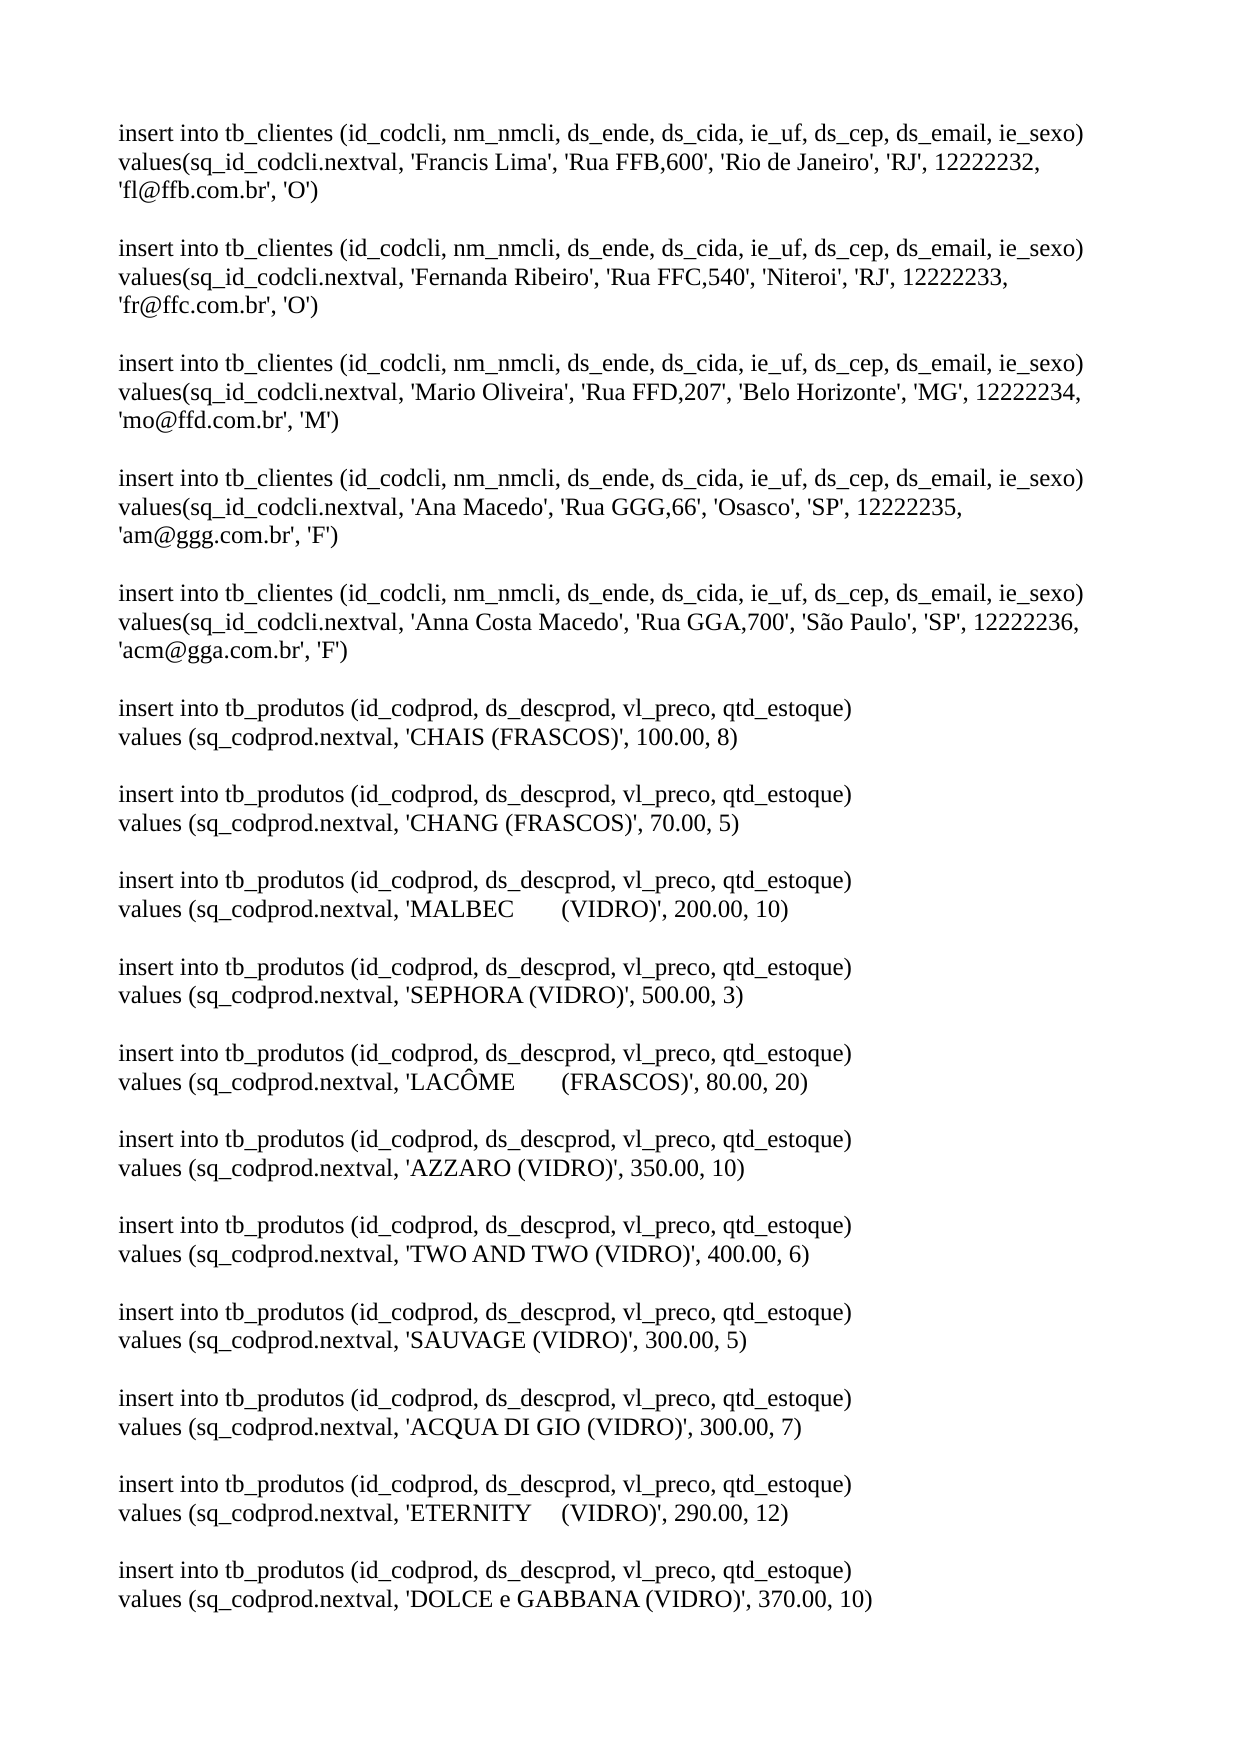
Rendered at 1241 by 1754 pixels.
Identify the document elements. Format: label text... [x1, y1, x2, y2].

text insert into tb_clientes (id_codcli, nm_nmcli, ds_ende, ds_cida, ie_uf, ds_cep, ds_email, ie_sexo) [118, 348, 1122, 377]
text values (sq_codprod.nextval, 'TWO AND TWO (VIDRO)', 400.00, 6) [118, 1239, 1122, 1268]
text insert into tb_produtos (id_codprod, ds_descprod, vl_preco, qtd_estoque) [118, 1211, 1122, 1239]
text values (sq_codprod.nextval, 'CHAIS (FRASCOS)', 100.00, 8) [118, 722, 1122, 751]
text values (sq_codprod.nextval, 'SEPHORA (VIDRO)', 500.00, 3) [118, 981, 1122, 1009]
text insert into tb_produtos (id_codprod, ds_descprod, vl_preco, qtd_estoque) [118, 693, 1122, 722]
text insert into tb_produtos (id_codprod, ds_descprod, vl_preco, qtd_estoque) [118, 1124, 1122, 1153]
text values(sq_id_codcli.nextval, 'Francis Lima', 'Rua FFB,600', 'Rio de Janeiro', 'RJ', 12222232, 'fl@ffb.com.br', 'O') [118, 147, 1122, 204]
text values(sq_id_codcli.nextval, 'Mario Oliveira', 'Rua FFD,207', 'Belo Horizonte', 'MG', 12222234, 'mo@ffd.com.br', 'M') [118, 377, 1122, 434]
text insert into tb_produtos (id_codprod, ds_descprod, vl_preco, qtd_estoque) [118, 1469, 1122, 1498]
text values (sq_codprod.nextval, 'ACQUA DI GIO (VIDRO)', 300.00, 7) [118, 1412, 1122, 1441]
text insert into tb_produtos (id_codprod, ds_descprod, vl_preco, qtd_estoque) [118, 1383, 1122, 1412]
text insert into tb_produtos (id_codprod, ds_descprod, vl_preco, qtd_estoque) [118, 1556, 1122, 1584]
text values (sq_codprod.nextval, 'DOLCE e GABBANA (VIDRO)', 370.00, 10) [118, 1584, 1122, 1613]
text values(sq_id_codcli.nextval, 'Fernanda Ribeiro', 'Rua FFC,540', 'Niteroi', 'RJ', 12222233, 'fr@ffc.com.br', 'O') [118, 262, 1122, 319]
text insert into tb_clientes (id_codcli, nm_nmcli, ds_ende, ds_cida, ie_uf, ds_cep, ds_email, ie_sexo) [118, 118, 1122, 147]
text insert into tb_produtos (id_codprod, ds_descprod, vl_preco, qtd_estoque) [118, 779, 1122, 808]
text insert into tb_clientes (id_codcli, nm_nmcli, ds_ende, ds_cida, ie_uf, ds_cep, ds_email, ie_sexo) [118, 233, 1122, 262]
text values(sq_id_codcli.nextval, 'Ana Macedo', 'Rua GGG,66', 'Osasco', 'SP', 12222235, 'am@ggg.com.br', 'F') [118, 492, 1122, 549]
text insert into tb_clientes (id_codcli, nm_nmcli, ds_ende, ds_cida, ie_uf, ds_cep, ds_email, ie_sexo) [118, 578, 1122, 607]
text values (sq_codprod.nextval, 'MALBEC (VIDRO)', 200.00, 10) [118, 894, 1122, 923]
text values (sq_codprod.nextval, 'AZZARO (VIDRO)', 350.00, 10) [118, 1153, 1122, 1182]
text values (sq_codprod.nextval, 'ETERNITY (VIDRO)', 290.00, 12) [118, 1498, 1122, 1527]
text values (sq_codprod.nextval, 'SAUVAGE (VIDRO)', 300.00, 5) [118, 1326, 1122, 1354]
text values (sq_codprod.nextval, 'LACÔME (FRASCOS)', 80.00, 20) [118, 1067, 1122, 1096]
text values(sq_id_codcli.nextval, 'Anna Costa Macedo', 'Rua GGA,700', 'São Paulo', 'SP', 12222236, 'acm@gga.com.br', 'F') [118, 607, 1122, 664]
text insert into tb_produtos (id_codprod, ds_descprod, vl_preco, qtd_estoque) [118, 866, 1122, 894]
text insert into tb_produtos (id_codprod, ds_descprod, vl_preco, qtd_estoque) [118, 952, 1122, 981]
text insert into tb_produtos (id_codprod, ds_descprod, vl_preco, qtd_estoque) [118, 1297, 1122, 1326]
text insert into tb_clientes (id_codcli, nm_nmcli, ds_ende, ds_cida, ie_uf, ds_cep, ds_email, ie_sexo) [118, 463, 1122, 492]
text values (sq_codprod.nextval, 'CHANG (FRASCOS)', 70.00, 5) [118, 808, 1122, 837]
text insert into tb_produtos (id_codprod, ds_descprod, vl_preco, qtd_estoque) [118, 1038, 1122, 1067]
